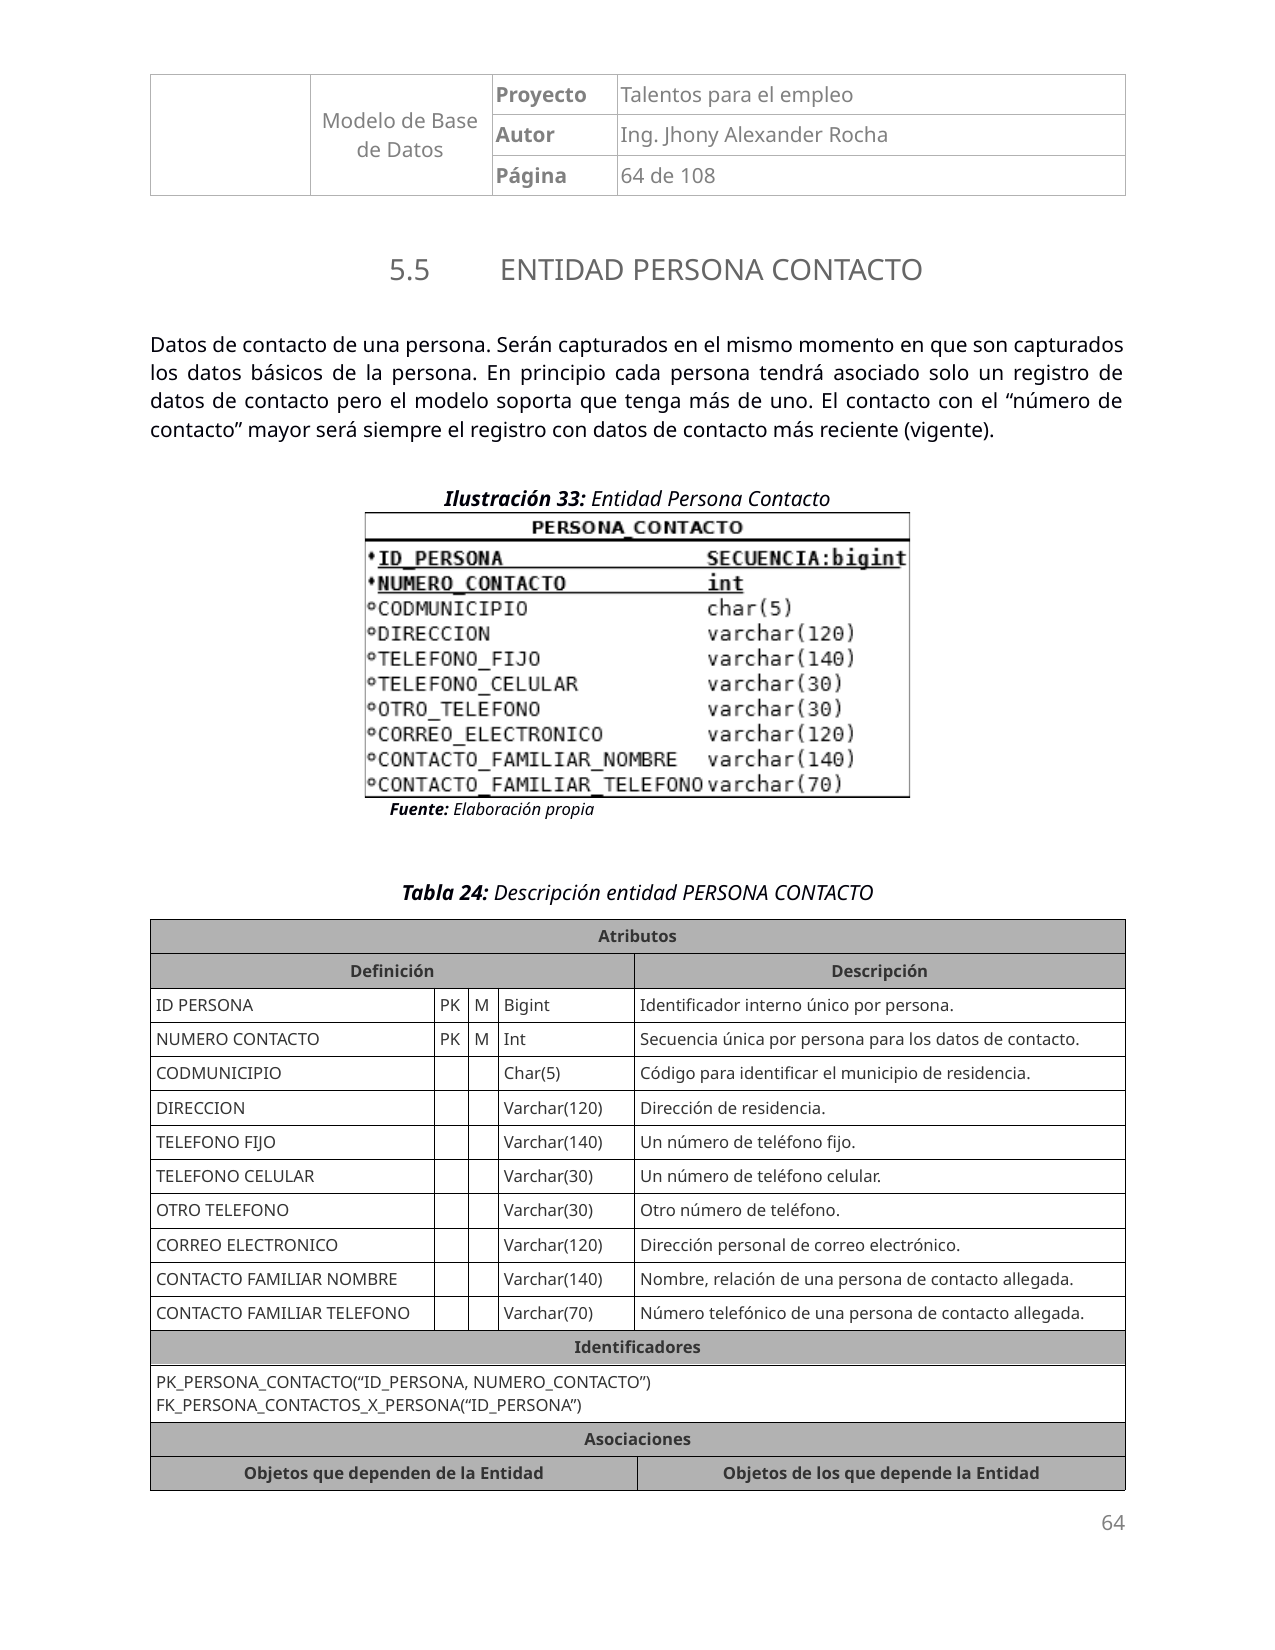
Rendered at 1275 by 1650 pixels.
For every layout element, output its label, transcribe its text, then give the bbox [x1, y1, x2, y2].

table_cell Dirección personal de correo electrónico. [635, 1229, 1125, 1262]
table_cell Bigint [499, 989, 634, 1022]
table_cell Varchar(140) [499, 1126, 634, 1159]
table_cell Descripción [635, 954, 1125, 988]
subtitle Entidad persona contacto [179, 249, 1125, 289]
table_cell Varchar(30) [499, 1194, 634, 1227]
table_cell [435, 1091, 468, 1125]
table_cell [469, 1091, 498, 1125]
table_cell CORREO ELECTRONICO [151, 1229, 434, 1262]
table_cell Código para identificar el municipio de residencia. [635, 1057, 1125, 1090]
table_cell NUMERO CONTACTO [151, 1023, 434, 1056]
table_cell [469, 1297, 498, 1330]
table_cell Secuencia única por persona para los datos de contacto. [635, 1023, 1125, 1056]
table_cell [435, 1297, 468, 1330]
table_cell CONTACTO FAMILIAR TELEFONO [151, 1297, 434, 1330]
table_cell OTRO TELEFONO [151, 1194, 434, 1227]
table_cell [435, 1194, 468, 1227]
table_cell Objetos que dependen de la Entidad [151, 1457, 637, 1490]
table_cell DIRECCION [151, 1091, 434, 1125]
table_cell Identificador interno único por persona. [635, 989, 1125, 1022]
text Fuente: Elaboración propia [389, 798, 886, 820]
table_cell Número telefónico de una persona de contacto allegada. [635, 1297, 1125, 1330]
text Datos de contacto de una persona. Serán capturados en el mismo momento en que son capturados los datos básicos de la persona. En principio cada persona tendrá asociado solo un registro de datos de contacto pero el modelo soporta que tenga más de uno. El contacto con el “número de contacto” mayor será siempre el registro con datos de contacto más reciente (vigente). [150, 330, 1125, 443]
table_cell CONTACTO FAMILIAR NOMBRE [151, 1263, 434, 1296]
table_cell [435, 1160, 468, 1193]
table_cell TELEFONO FIJO [151, 1126, 434, 1159]
table_cell PK [435, 989, 468, 1022]
table_cell Varchar(30) [499, 1160, 634, 1193]
table_cell Dirección de residencia. [635, 1091, 1125, 1125]
table_header Atributos [151, 920, 1125, 953]
text Tabla 24: Descripción entidad PERSONA CONTACTO [150, 878, 1125, 907]
table_cell PK [435, 1023, 468, 1056]
table_cell PK_PERSONA_CONTACTO(“ID_PERSONA, NUMERO_CONTACTO”) FK_PERSONA_CONTACTOS_X_PERSONA(“ID_PERSONA”) [151, 1366, 1125, 1422]
table_cell M [469, 989, 498, 1022]
table_cell Varchar(140) [499, 1263, 634, 1296]
table_cell ID PERSONA [151, 989, 434, 1022]
table_cell Varchar(120) [499, 1229, 634, 1262]
table_cell Varchar(70) [499, 1297, 634, 1330]
table_cell Nombre, relación de una persona de contacto allegada. [635, 1263, 1125, 1296]
text Ilustración 33: Entidad Persona Contacto [431, 484, 844, 512]
table_cell [469, 1126, 498, 1159]
table_cell [469, 1057, 498, 1090]
table_cell [469, 1229, 498, 1262]
table_cell Otro número de teléfono. [635, 1194, 1125, 1227]
table_cell M [469, 1023, 498, 1056]
table_cell Definición [151, 954, 634, 988]
table_cell Char(5) [499, 1057, 634, 1090]
table_cell [435, 1126, 468, 1159]
table_cell Asociaciones [151, 1423, 1125, 1456]
table_cell [469, 1263, 498, 1296]
table_cell Varchar(120) [499, 1091, 634, 1125]
table_cell [469, 1194, 498, 1227]
table_cell Int [499, 1023, 634, 1056]
table_cell Objetos de los que depende la Entidad [638, 1457, 1125, 1490]
table_cell [435, 1057, 468, 1090]
table_cell Identificadores [151, 1331, 1125, 1364]
table_cell [469, 1160, 498, 1193]
table_cell [435, 1229, 468, 1262]
table_cell CODMUNICIPIO [151, 1057, 434, 1090]
table_cell Un número de teléfono fijo. [635, 1126, 1125, 1159]
table_cell Un número de teléfono celular. [635, 1160, 1125, 1193]
table_cell TELEFONO CELULAR [151, 1160, 434, 1193]
picture [364, 512, 911, 798]
table_cell [435, 1263, 468, 1296]
